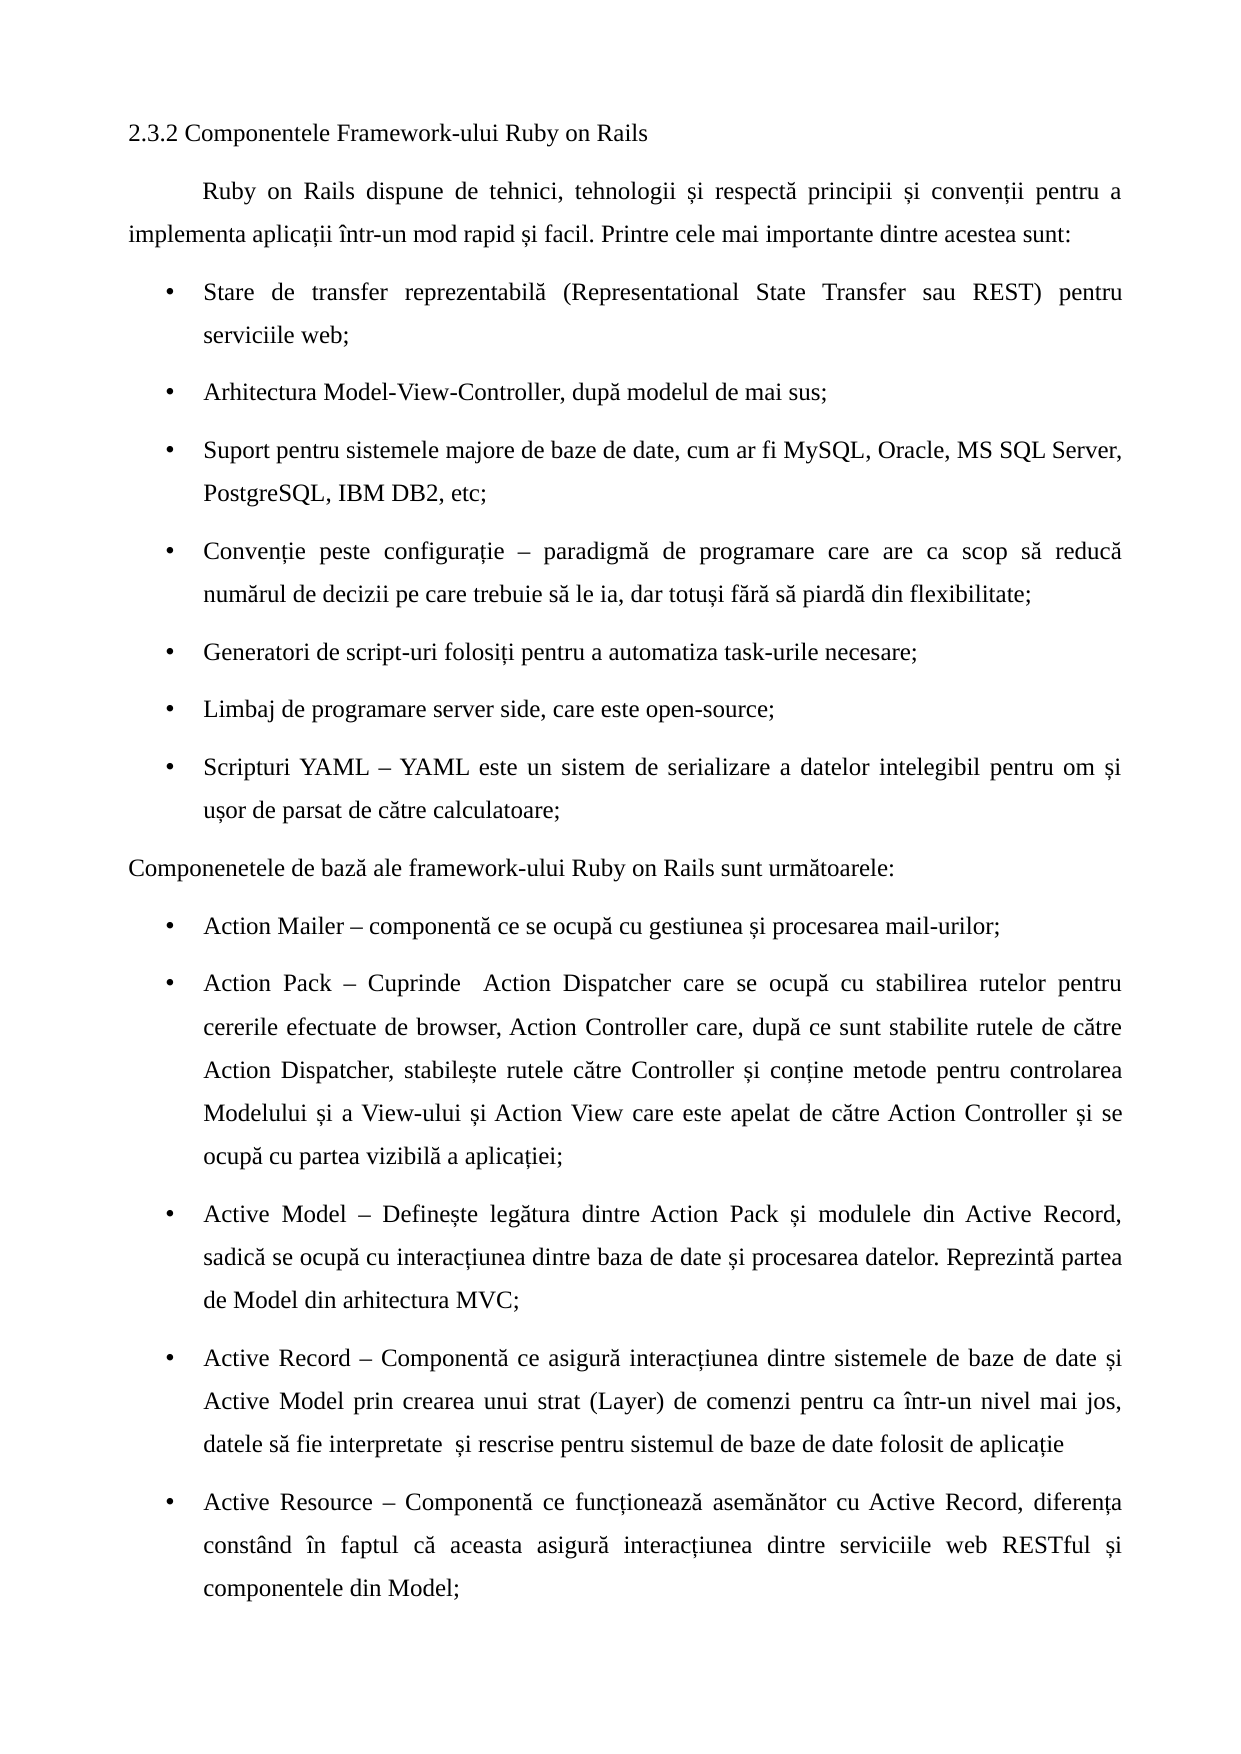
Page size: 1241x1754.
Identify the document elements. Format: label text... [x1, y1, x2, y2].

list Generatori de script-uri folosiți pentru a automatiza task-urile necesare; [166, 637, 1123, 666]
list Active Model – Definește legătura dintre Action Pack și modulele din Active Record, sadică se ocupă cu interacțiunea dintre baza de date și procesarea datelor. Reprezintă partea de Model din arhitectura MVC; [166, 1199, 1123, 1314]
list Stare de transfer reprezentabilă (Representational State Transfer sau REST) pentru serviciile web; [166, 277, 1123, 348]
text Ruby on Rails dispune de tehnici, tehnologii și respectă principii și convenții pentru a implementa aplicații într-un mod rapid și facil. Printre cele mai importante dintre acestea sunt: [128, 176, 1123, 248]
list Action Mailer – componentă ce se ocupă cu gestiunea și procesarea mail-urilor; [166, 911, 1123, 939]
list Action Pack – Cuprinde Action Dispatcher care se ocupă cu stabilirea rutelor pentru cererile efectuate de browser, Action Controller care, după ce sunt stabilite rutele de către Action Dispatcher, stabilește rutele către Controller și conține metode pentru controlarea Modelului și a View-ului și Action View care este apelat de către Action Controller și se ocupă cu partea vizibilă a aplicației; [166, 968, 1123, 1170]
list Arhitectura Model-View-Controller, după modelul de mai sus; [166, 377, 1123, 406]
list Active Resource – Componentă ce funcționează asemănător cu Active Record, diferența constând în faptul că aceasta asigură interacțiunea dintre serviciile web RESTful și componentele din Model; [166, 1487, 1123, 1602]
list Scripturi YAML – YAML este un sistem de serializare a datelor intelegibil pentru om și ușor de parsat de către calculatoare; [166, 752, 1123, 824]
text 2.3.2 Componentele Framework-ului Ruby on Rails [128, 118, 1123, 147]
list Convenție peste configurație – paradigmă de programare care are ca scop să reducă numărul de decizii pe care trebuie să le ia, dar totuși fără să piardă din flexibilitate; [166, 536, 1123, 608]
list Active Record – Componentă ce asigură interacțiunea dintre sistemele de baze de date și Active Model prin crearea unui strat (Layer) de comenzi pentru ca într-un nivel mai jos, datele să fie interpretate și rescrise pentru sistemul de baze de date folosit de aplicație [166, 1343, 1123, 1458]
list Limbaj de programare server side, care este open-source; [166, 694, 1123, 723]
list Suport pentru sistemele majore de baze de date, cum ar fi MySQL, Oracle, MS SQL Server, PostgreSQL, IBM DB2, etc; [166, 435, 1123, 507]
text Componenetele de bază ale framework-ului Ruby on Rails sunt următoarele: [128, 853, 1123, 882]
